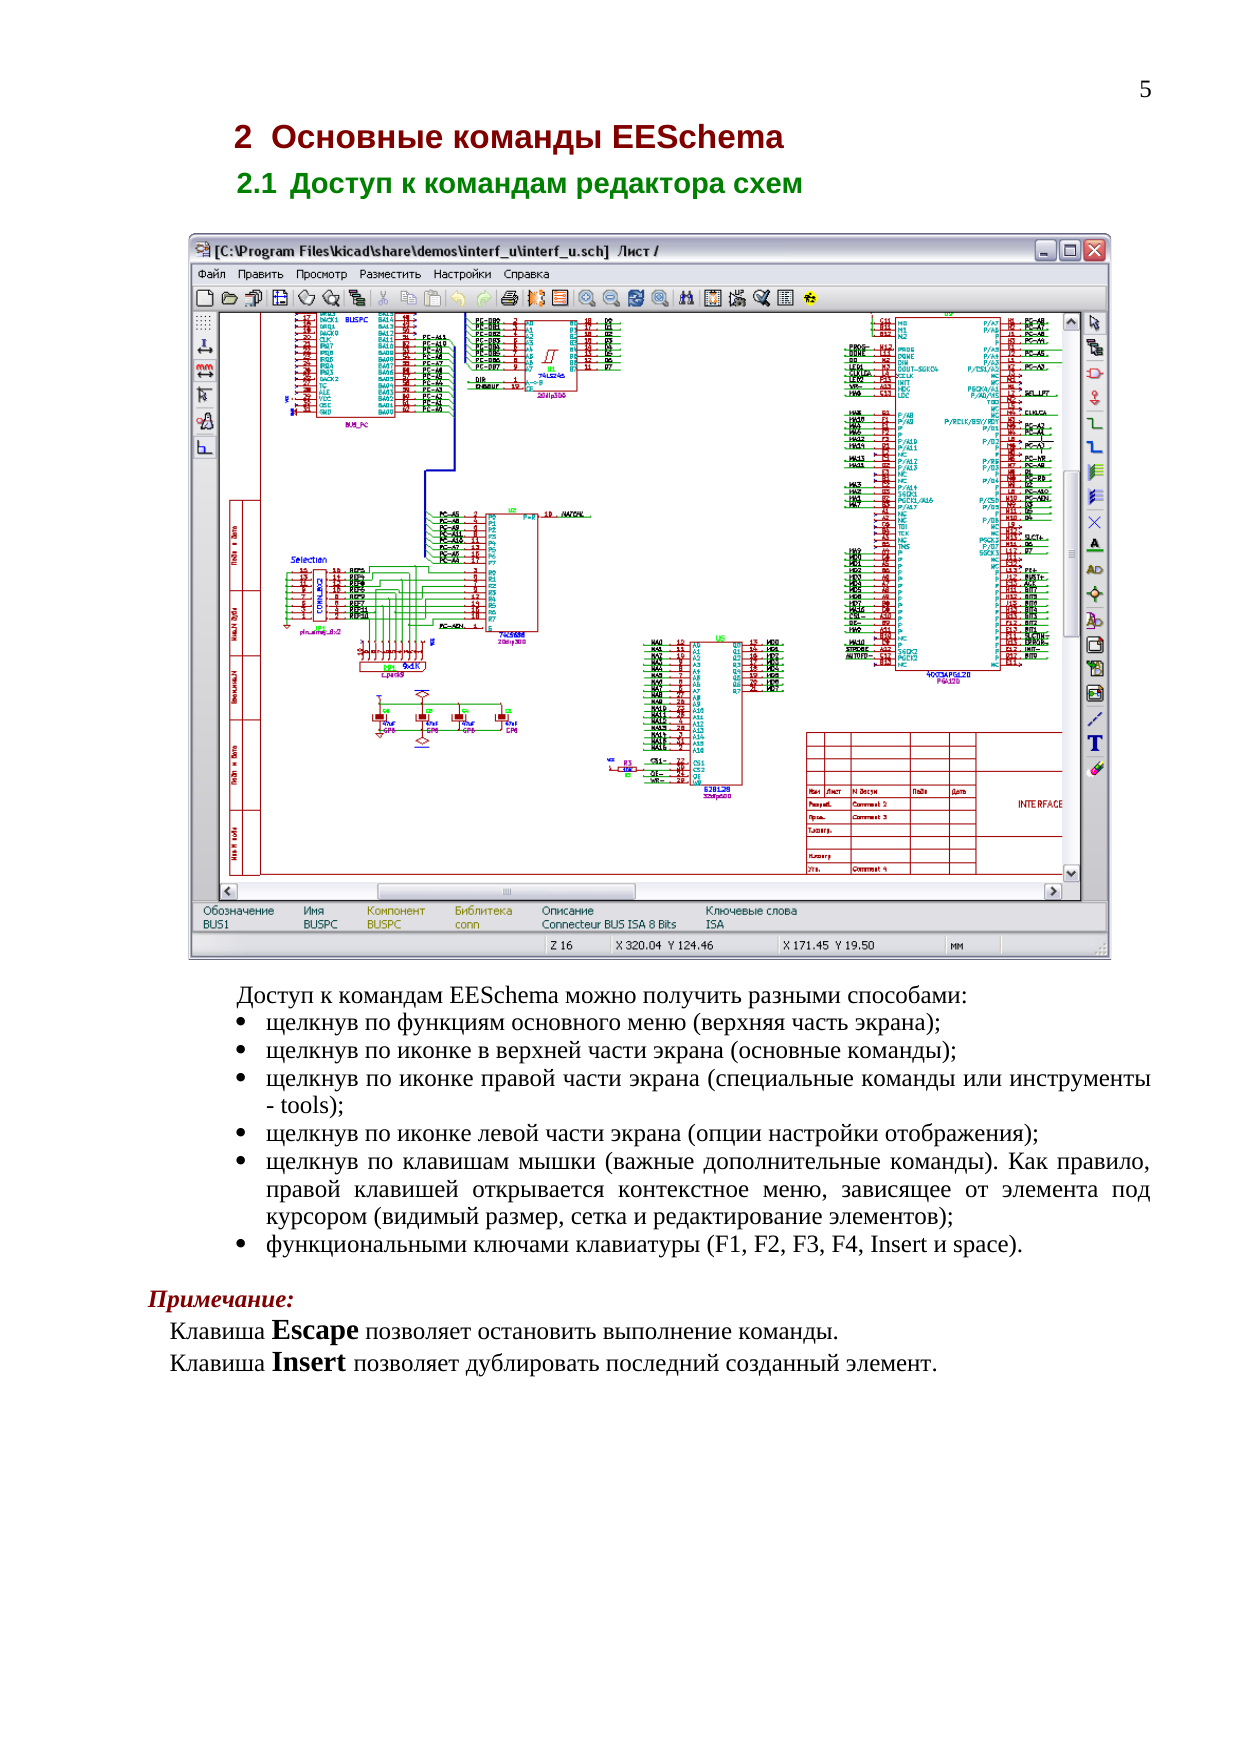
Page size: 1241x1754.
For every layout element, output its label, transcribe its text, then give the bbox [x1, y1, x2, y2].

list функциональными ключами клавиатуры (F1, F2, F3, F4, Insert и space). [236, 1230, 1152, 1258]
list щелкнув по иконке в верхней части экрана (основные команды); [236, 1036, 1152, 1064]
text Доступ к командам EESchema можно получить разными способами: [148, 981, 1152, 1008]
list щелкнув по функциям основного меню (верхняя часть экрана); [236, 1008, 1152, 1036]
subtitle Доступ к командам редактора схем [236, 167, 1152, 200]
text Клавиша Escape позволяет остановить выполнение команды. [169, 1313, 1152, 1346]
text Примечание: [148, 1258, 1152, 1313]
subtitle Основные команды EESchema [234, 118, 1152, 155]
list щелкнув по иконке правой части экрана (специальные команды или инструменты - tools); [236, 1064, 1152, 1119]
text Клавиша Insert позволяет дублировать последний созданный элемент. [169, 1346, 1152, 1378]
list щелкнув по иконке левой части экрана (опции настройки отображения); [236, 1119, 1152, 1147]
list щелкнув по клавишам мышки (важные дополнительные команды). Как правило, правой клавишей открывается контекстное меню, зависящее от элемента под курсором (видимый размер, сетка и редактирование элементов); [236, 1147, 1152, 1230]
picture [188, 233, 1112, 960]
